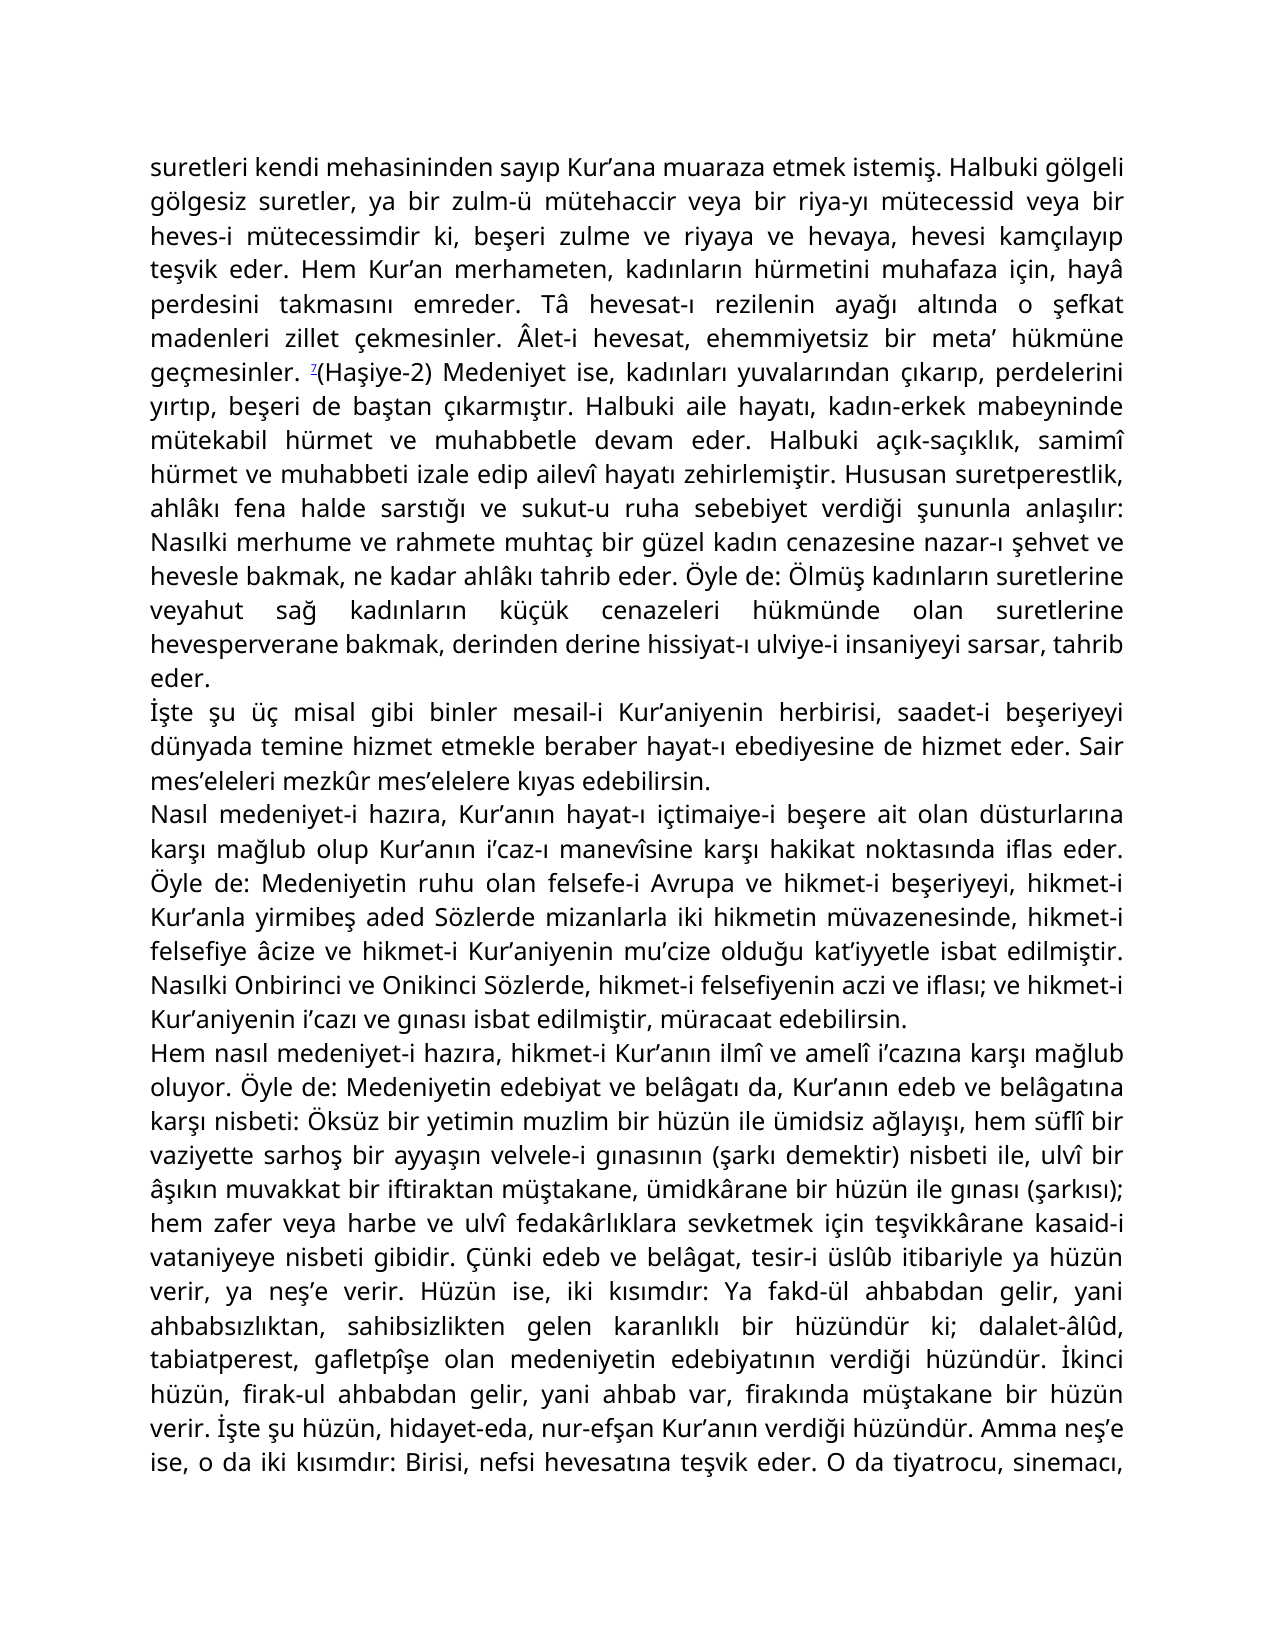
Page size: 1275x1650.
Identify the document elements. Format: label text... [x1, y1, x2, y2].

text İşte şu üç misal gibi binler mesail-i Kur’aniyenin herbirisi, saadet-i beşeriyeyi dünyada temine hizmet etmekle beraber hayat-ı ebediyesine de hizmet eder. Sair mes’eleleri mezkûr mes’elelere kıyas edebilirsin. [150, 695, 1125, 797]
text Hem nasıl medeniyet-i hazıra, hikmet-i Kur’anın ilmî ve amelî i’cazına karşı mağlub oluyor. Öyle de: Medeniyetin edebiyat ve belâgatı da, Kur’anın edeb ve belâgatına karşı nisbeti: Öksüz bir yetimin muzlim bir hüzün ile ümidsiz ağlayışı, hem süflî bir vaziyette sarhoş bir ayyaşın velvele-i gınasının (şarkı demektir) nisbeti ile, ulvî bir âşıkın muvakkat bir iftiraktan müştakane, ümidkârane bir hüzün ile gınası (şarkısı); hem zafer veya harbe ve ulvî fedakârlıklara sevketmek için teşvikkârane kasaid-i vataniyeye nisbeti gibidir. Çünki edeb ve belâgat, tesir-i üslûb itibariyle ya hüzün verir, ya neş’e verir. Hüzün ise, iki kısımdır: Ya fakd-ül ahbabdan gelir, yani ahbabsızlıktan, sahibsizlikten gelen karanlıklı bir hüzündür ki; dalalet-âlûd, tabiatperest, gafletpîşe olan medeniyetin edebiyatının verdiği hüzündür. İkinci hüzün, firak-ul ahbabdan gelir, yani ahbab var, firakında müştakane bir hüzün verir. İşte şu hüzün, hidayet-eda, nur-efşan Kur’anın verdiği hüzündür. Amma neş’e ise, o da iki kısımdır: Birisi, nefsi hevesatına teşvik eder. O da tiyatrocu, sinemacı, romancı medeniyetin edebiyatının şe’nidir. İkinci neş’e, nefsi susturup, ruhu, kalbi, aklı, sırrı maâliyata, vatan-ı aslîlerine, makarr-ı ebedîlerine, ahbab-ı uhrevîlerine yetişmek için latif ve edebli masumane bir teşviktir ki, o da Cennet ve saadet-i ebediyeye ve rü’yet-i cemalullaha beşeri sevkeden ve şevke getiren Kur’an-ı Mu’ciz-ül Beyan’ın verdiği neş’edir. İşte قُلْ لَئِنِ اجْتَمَعَتِ اْلاِنْسُ وَالْجِنُّ عَلَى اَنْ يَاْتُوا بِمِثْلِ هذَا اْلقُرْآنِ لاَ يَاْتُونَ بِمِثْلِهِ وَلَوْ كَانَ بَعْضُهُمْ لِبَعْضٍ ظَهِيرًا ifade ettiği azîm mana ve büyük hakikat, kāsır-ül fehm olanlarca ve dikkatsizlikle mübalağalı bir belâgat için muhal bir suret zannediliyor. Hâşâ! Mübalağa değil, muhal bir suret değil, ayn-ı hakikat bir belâgat ve mümkün ve vaki’ bir surettedir. [150, 1036, 1125, 1478]
text Nasıl medeniyet-i hazıra, Kur’anın hayat-ı içtimaiye-i beşere ait olan düsturlarına karşı mağlub olup Kur’anın i’caz-ı manevîsine karşı hakikat noktasında iflas eder. Öyle de: Medeniyetin ruhu olan felsefe-i Avrupa ve hikmet-i beşeriyeyi, hikmet-i Kur’anla yirmibeş aded Sözlerde mizanlarla iki hikmetin müvazenesinde, hikmet-i felsefiye âcize ve hikmet-i Kur’aniyenin mu’cize olduğu kat’iyyetle isbat edilmiştir. Nasılki Onbirinci ve Onikinci Sözlerde, hikmet-i felsefiyenin aczi ve iflası; ve hikmet-i Kur’aniyenin i’cazı ve gınası isbat edilmiştir, müracaat edebilirsin. [150, 797, 1125, 1036]
text suretleri kendi mehasininden sayıp Kur’ana muaraza etmek istemiş. Halbuki gölgeli gölgesiz suretler, ya bir zulm-ü mütehaccir veya bir riya-yı mütecessid veya bir heves-i mütecessimdir ki, beşeri zulme ve riyaya ve hevaya, hevesi kamçılayıp teşvik eder. Hem Kur’an merhameten, kadınların hürmetini muhafaza için, hayâ perdesini takmasını emreder. Tâ hevesat-ı rezilenin ayağı altında o şefkat madenleri zillet çekmesinler. Âlet-i hevesat, ehemmiyetsiz bir meta’ hükmüne geçmesinler. 7(Haşiye-2) Medeniyet ise, kadınları yuvalarından çıkarıp, perdelerini yırtıp, beşeri de baştan çıkarmıştır. Halbuki aile hayatı, kadın-erkek mabeyninde mütekabil hürmet ve muhabbetle devam eder. Halbuki açık-saçıklık, samimî hürmet ve muhabbeti izale edip ailevî hayatı zehirlemiştir. Hususan suretperestlik, ahlâkı fena halde sarstığı ve sukut-u ruha sebebiyet verdiği şununla anlaşılır: Nasılki merhume ve rahmete muhtaç bir güzel kadın cenazesine nazar-ı şehvet ve hevesle bakmak, ne kadar ahlâkı tahrib eder. Öyle de: Ölmüş kadınların suretlerine veyahut sağ kadınların küçük cenazeleri hükmünde olan suretlerine hevesperverane bakmak, derinden derine hissiyat-ı ulviye-i insaniyeyi sarsar, tahrib eder. [150, 150, 1125, 695]
